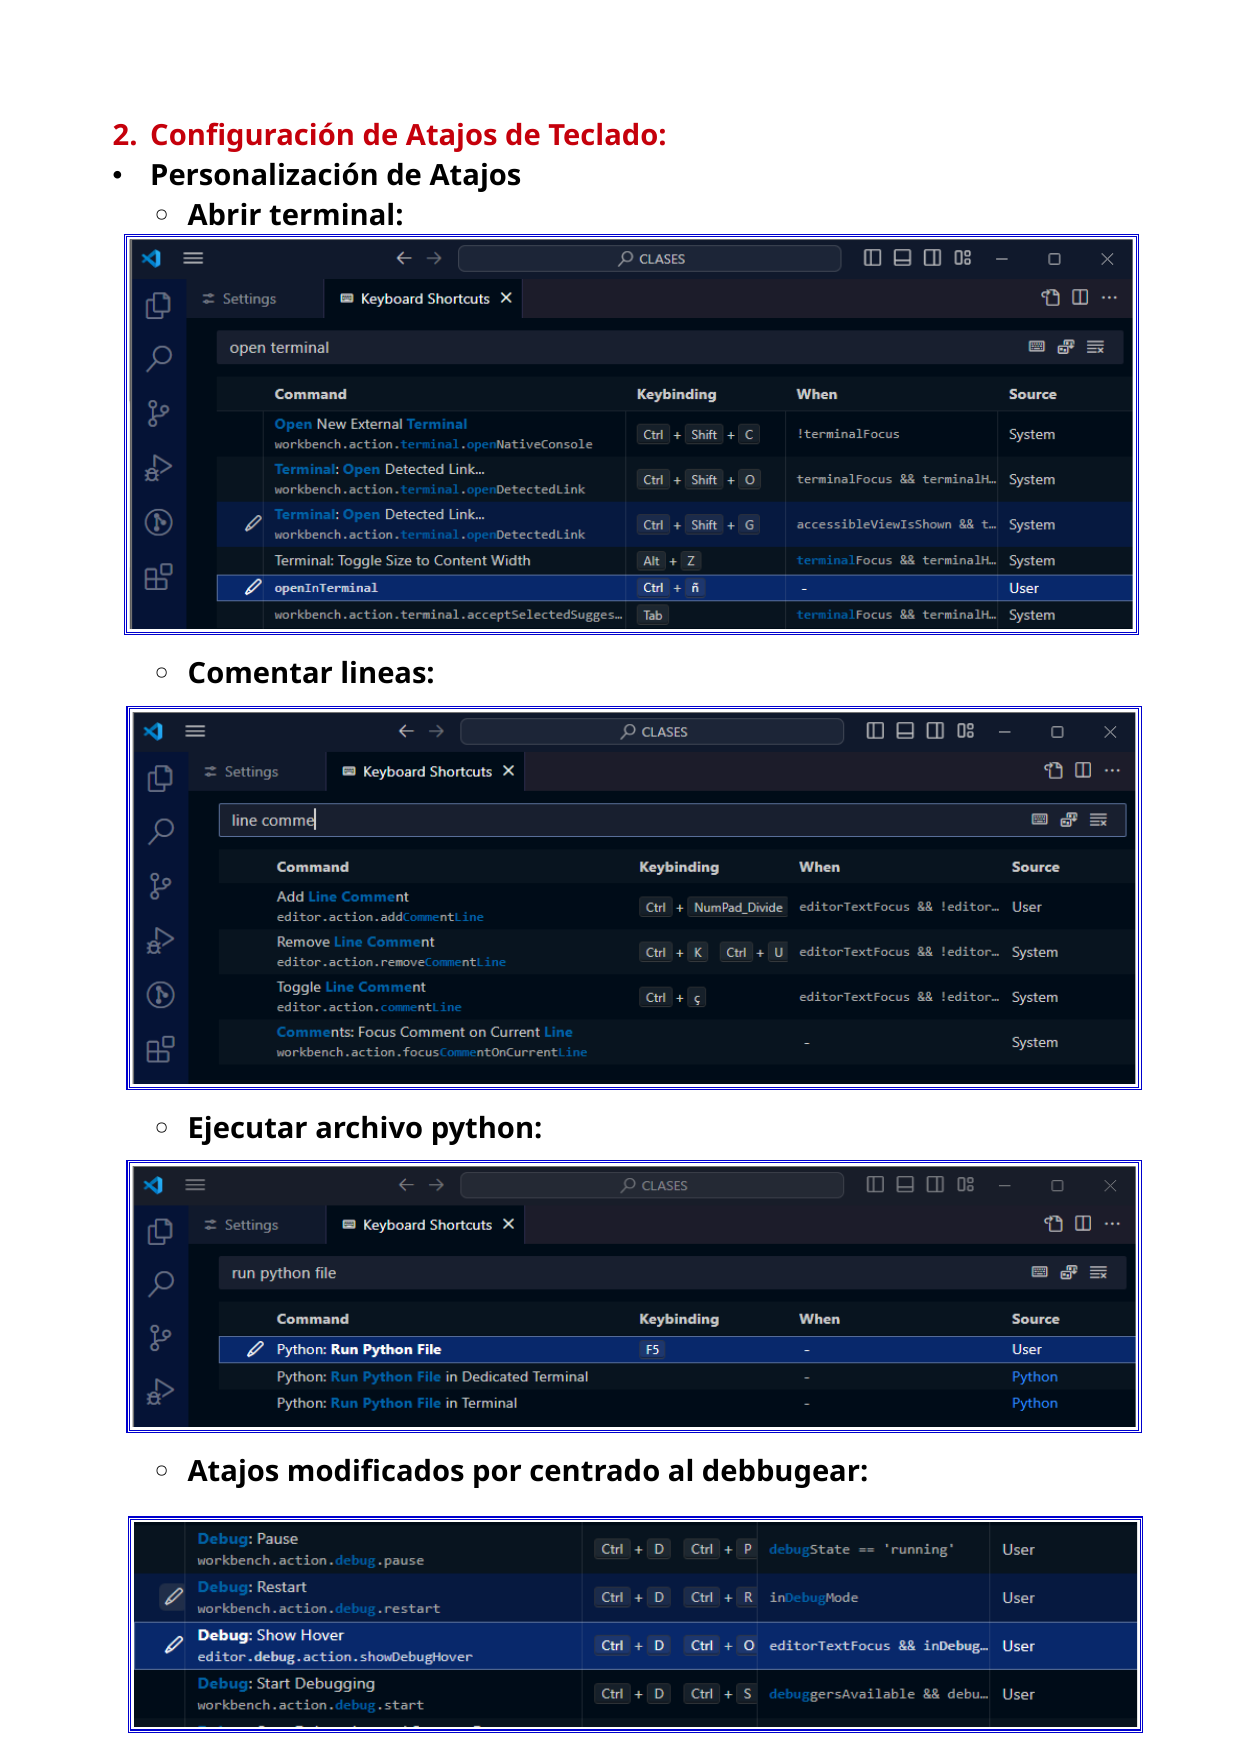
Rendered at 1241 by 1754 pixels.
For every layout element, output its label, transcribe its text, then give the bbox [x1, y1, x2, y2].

list Personalización de Atajos [112, 154, 1165, 194]
picture [132, 712, 1136, 1084]
list Configuración de Atajos de Teclado: [112, 115, 1165, 154]
picture [134, 1522, 1138, 1727]
list Comentar lineas: [150, 652, 1165, 692]
list [131, 1520, 1140, 1729]
list Atajos modificados por centrado al debbugear: [150, 1450, 1165, 1489]
picture [129, 239, 1133, 629]
list Abrir terminal: [150, 194, 1165, 234]
list Ejecutar archivo python: [150, 1107, 1165, 1147]
picture [132, 1166, 1136, 1427]
